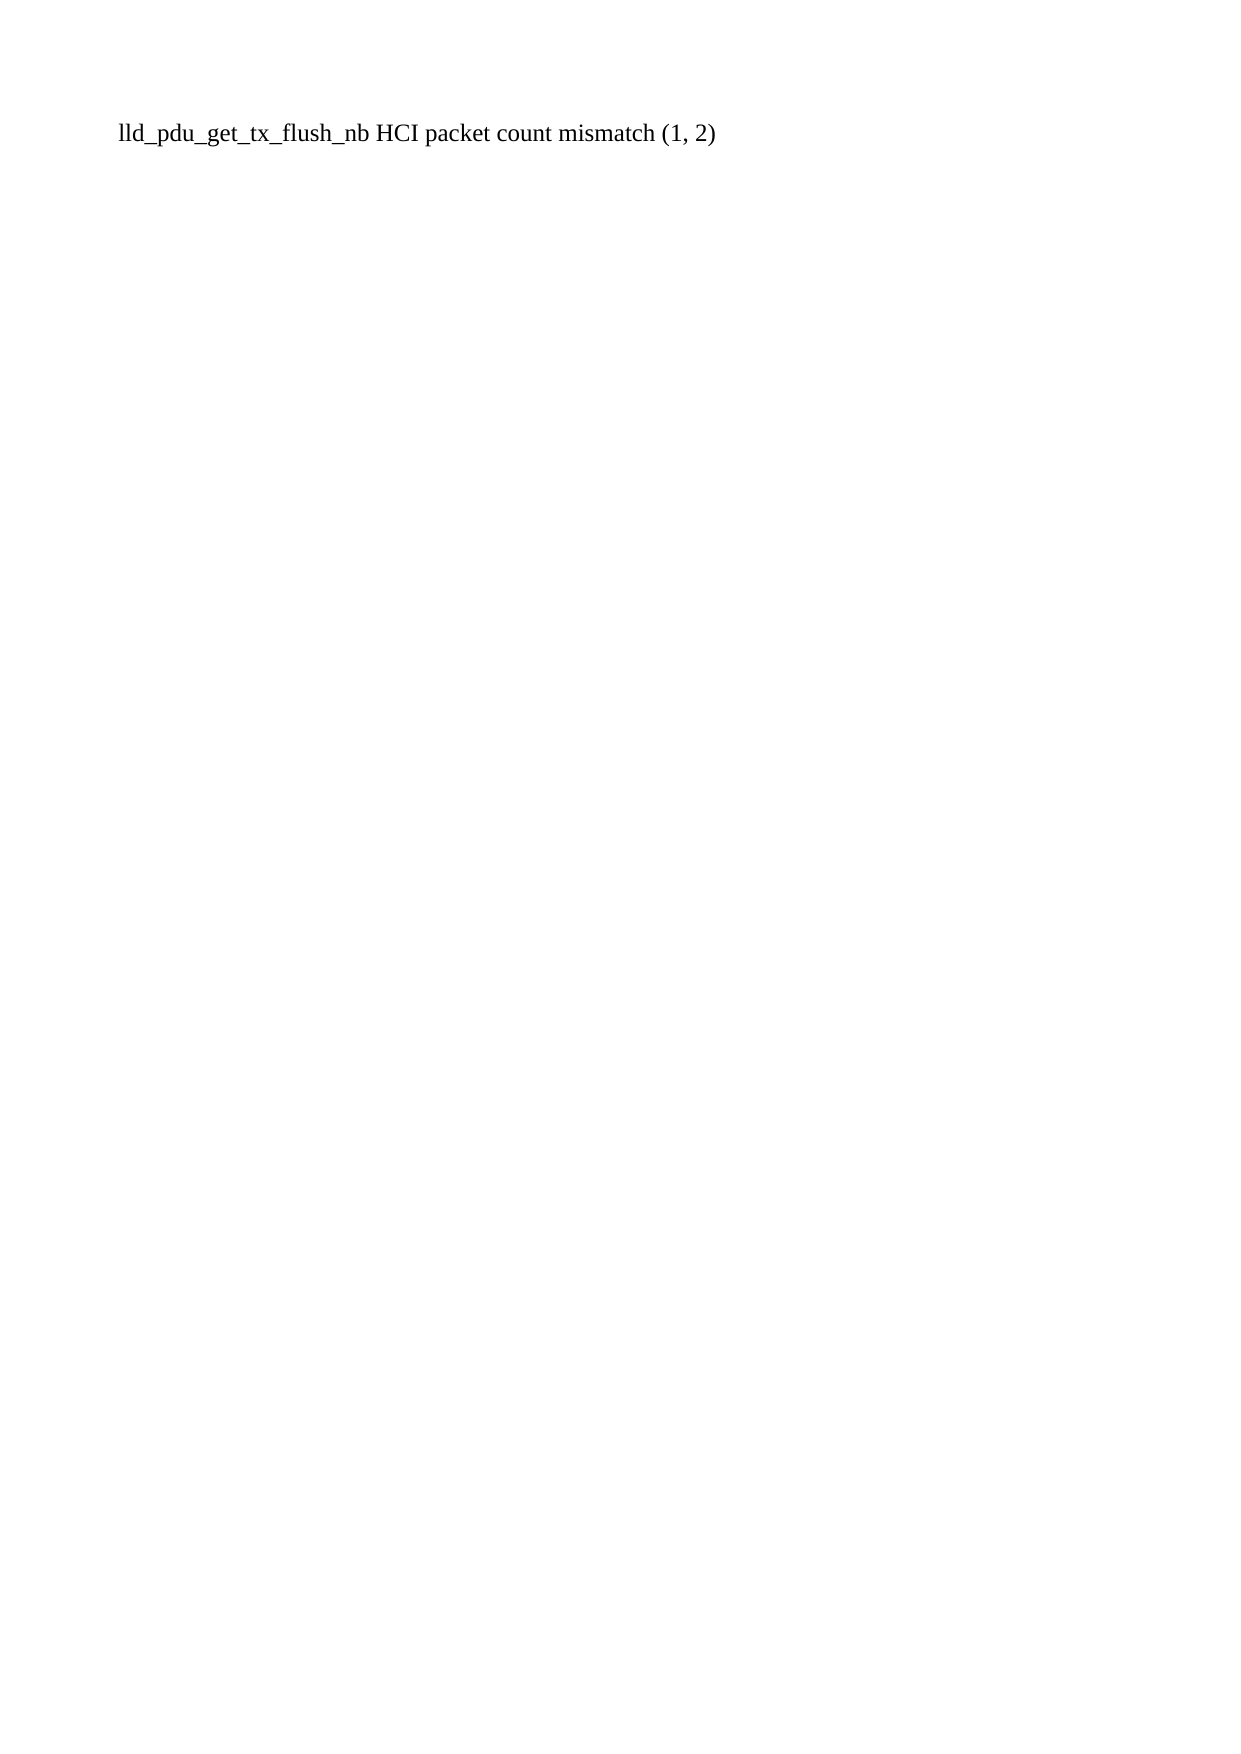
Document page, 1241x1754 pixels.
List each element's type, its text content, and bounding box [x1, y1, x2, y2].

text lld_pdu_get_tx_flush_nb HCI packet count mismatch (1, 2) [118, 118, 1122, 147]
